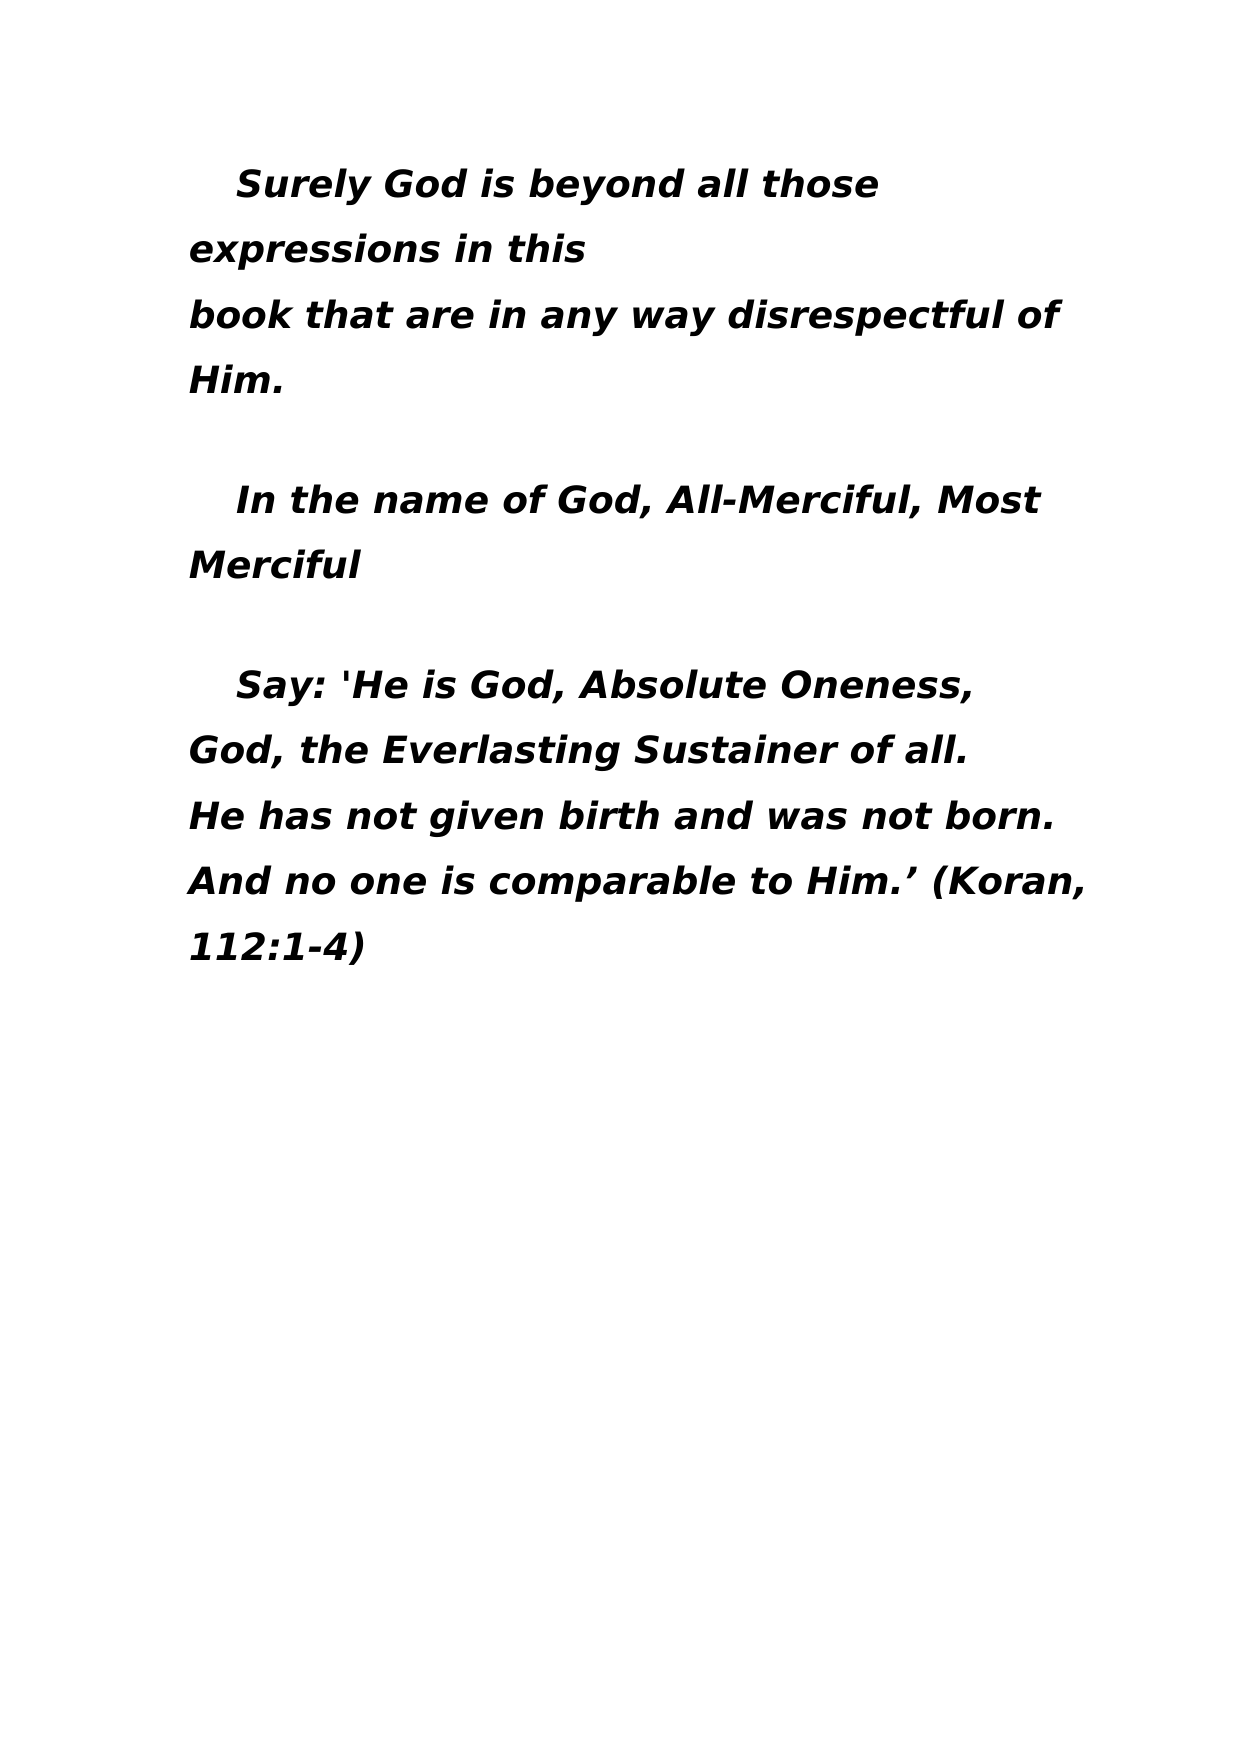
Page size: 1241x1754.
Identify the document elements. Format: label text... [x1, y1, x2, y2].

text In the name of God, All-Merciful, Most Merciful [188, 478, 1090, 587]
text Say: 'He is God, Absolute Oneness, God, the Everlasting Sustainer of all. He has not given birth and was not born. And no one is comparable to Him.’ (Koran, 112:1-4) [188, 663, 1090, 969]
text Surely God is beyond all those expressions in this book that are in any way disrespectful of Him. [188, 162, 1090, 402]
